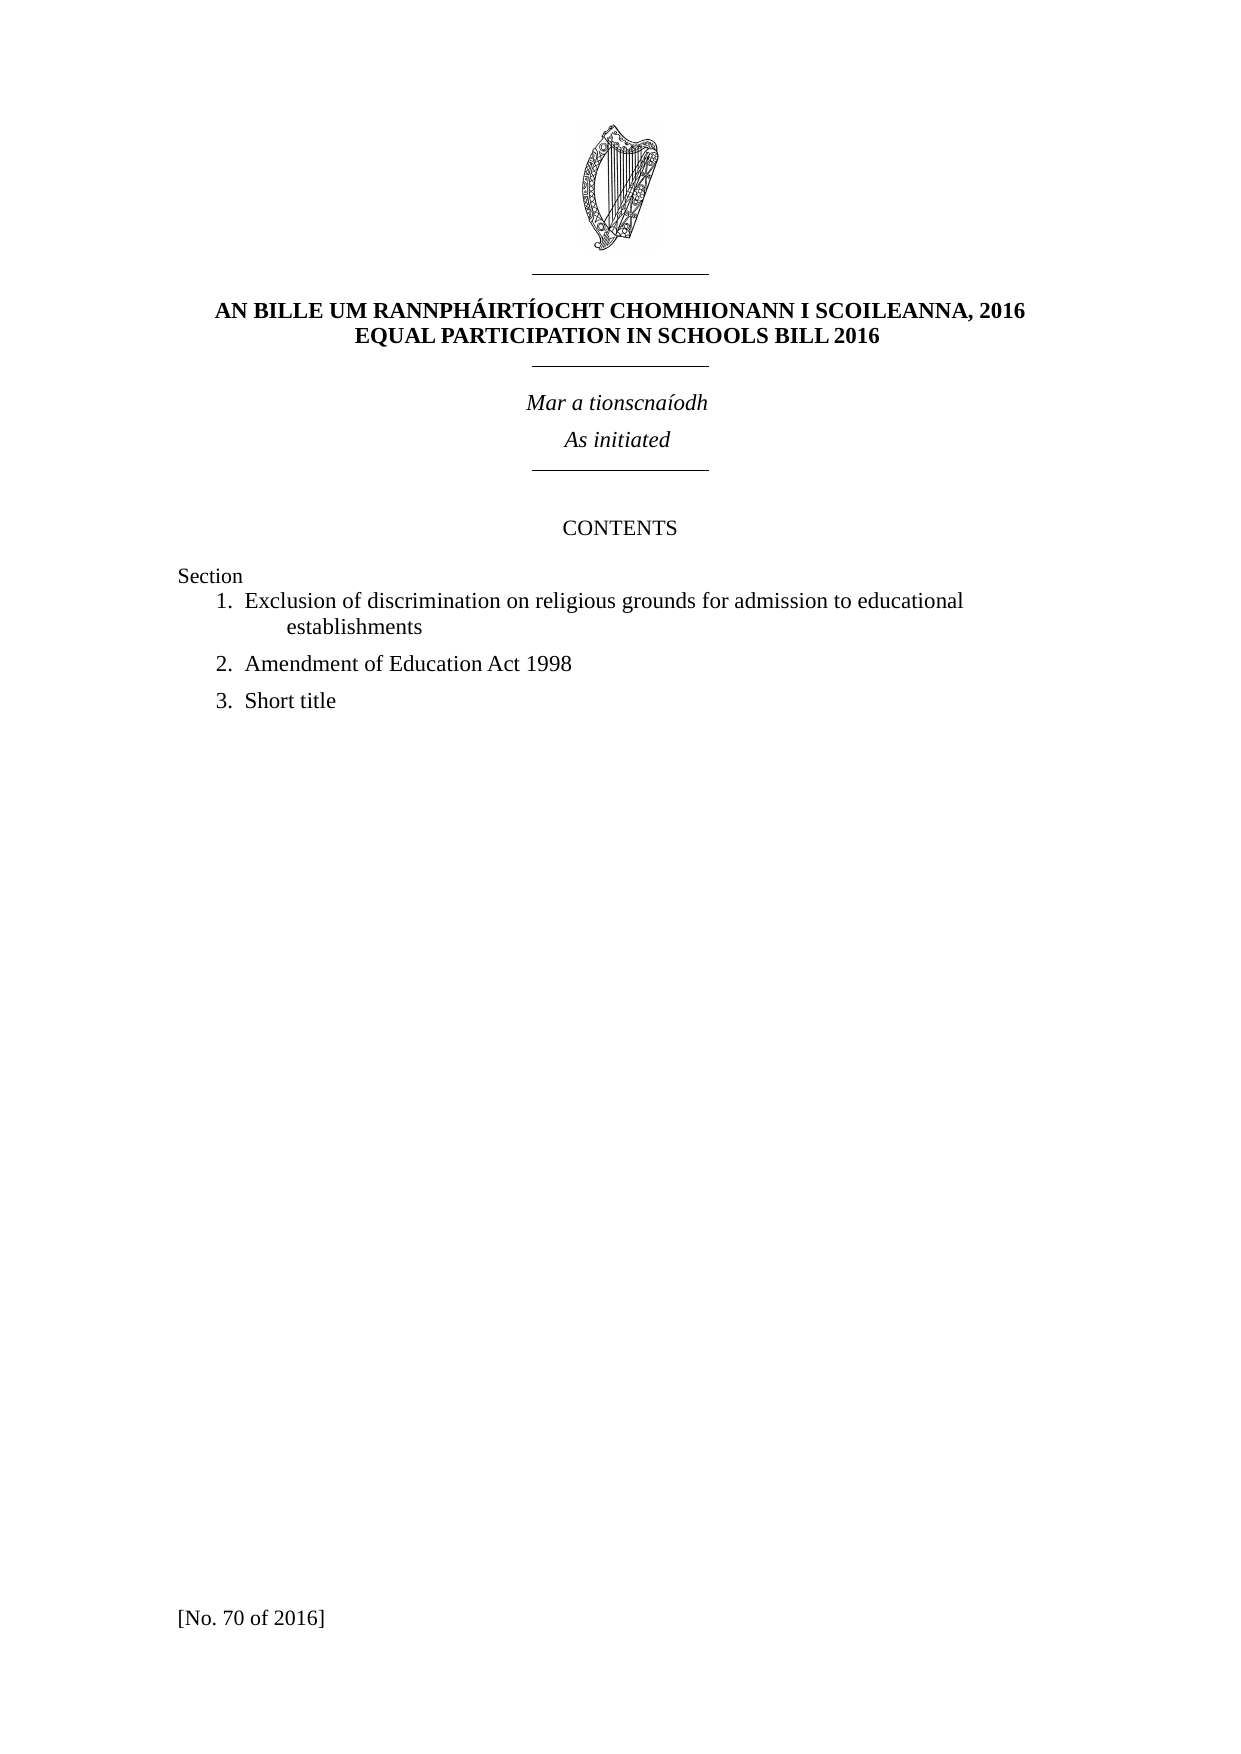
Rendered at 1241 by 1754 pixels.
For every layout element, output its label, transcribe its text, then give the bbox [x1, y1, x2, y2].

text As initiated [177, 427, 1063, 452]
title Equal Participation in Schools Bill 2016 [177, 323, 1063, 348]
text CONTENTS [177, 516, 1063, 540]
picture [295, 117, 945, 257]
text Mar a tionscnaíodh [177, 389, 1063, 415]
text Section [177, 564, 1063, 588]
title AN BILLE UM RANNPHÁIRTÍOCHT CHOMHIONANN I SCOILEANNA, 2016 [177, 297, 1063, 323]
text 1. Exclusion of discrimination on religious grounds for admission to educational establishments [216, 588, 1063, 639]
text 3. Short title [216, 688, 1063, 714]
text 2. Amendment of Education Act 1998 [216, 651, 1063, 677]
